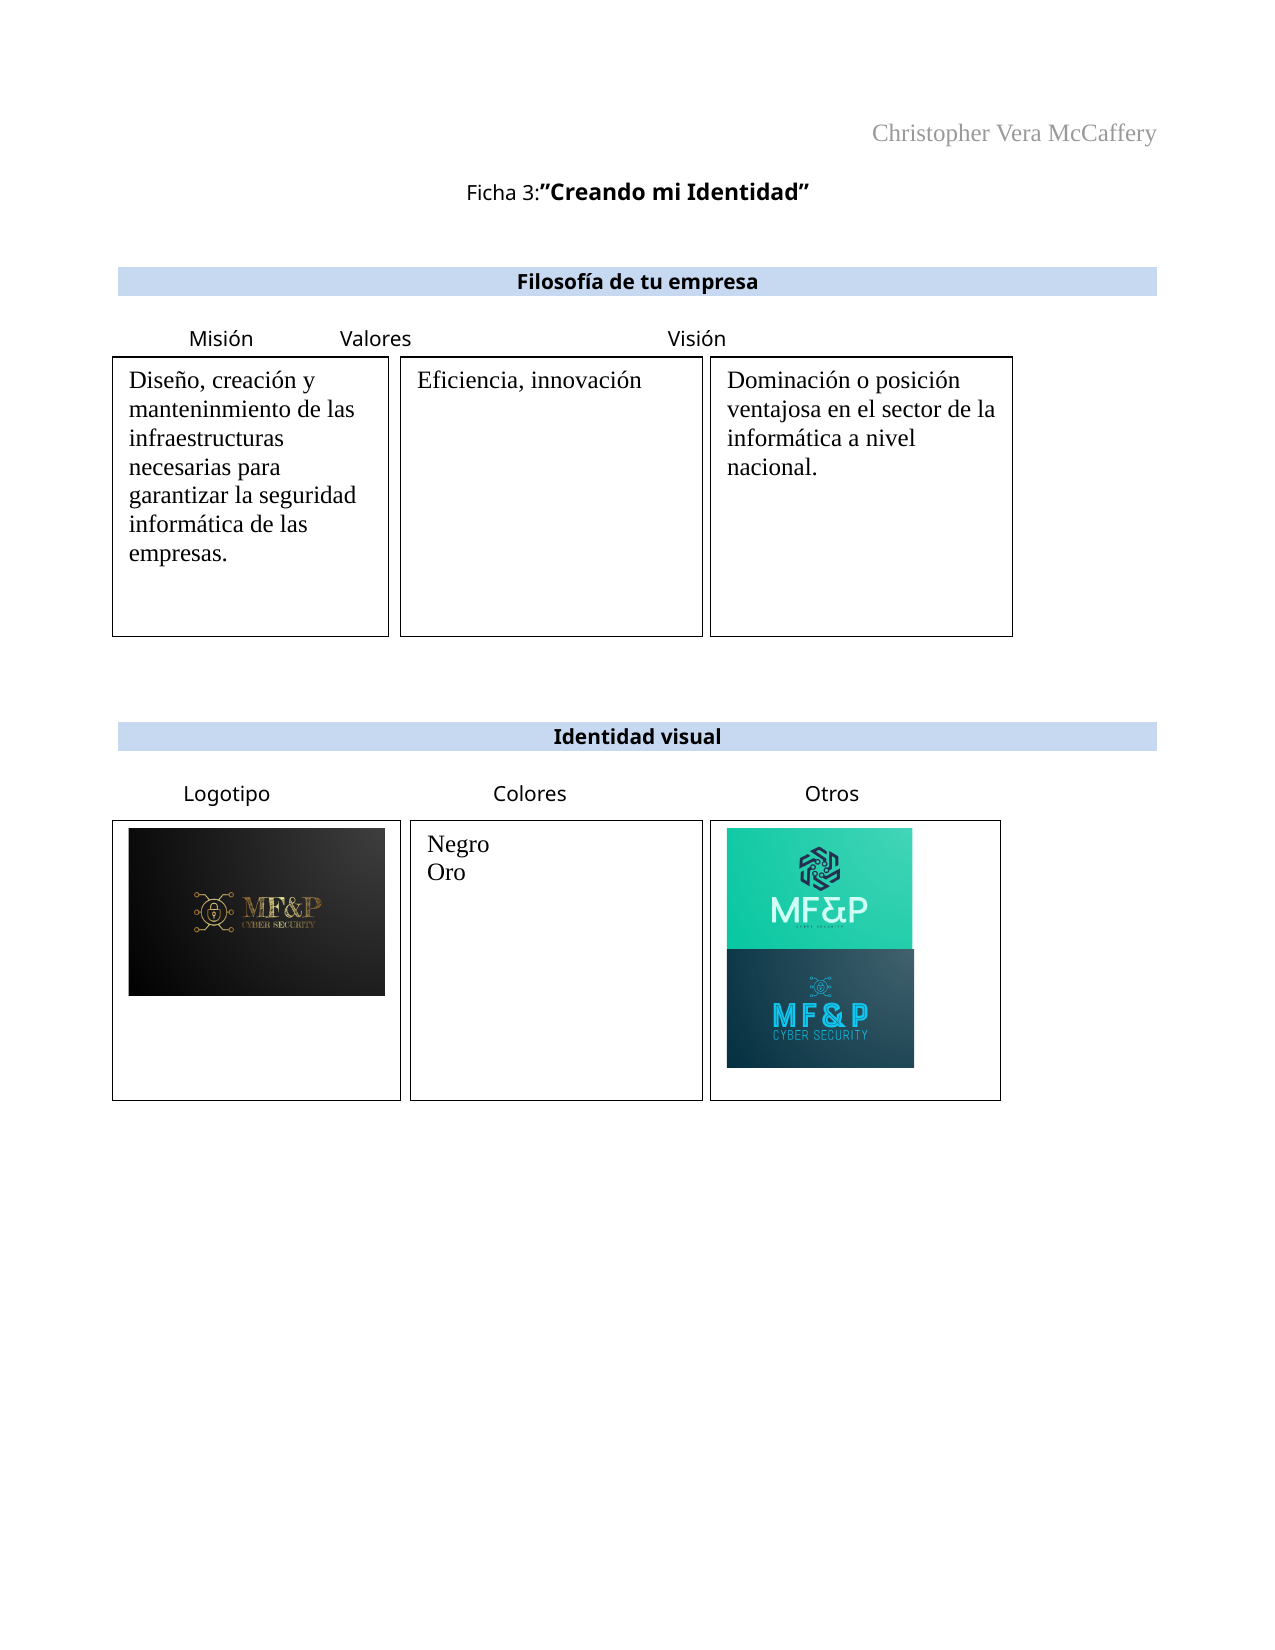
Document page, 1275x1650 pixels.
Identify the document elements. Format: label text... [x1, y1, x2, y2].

picture [128, 828, 385, 996]
text Diseño, creación y manteninmiento de las infraestructuras necesarias para garantizar la seguridad informática de las empresas. [128, 366, 373, 567]
text Negro [427, 829, 686, 857]
picture [726, 828, 915, 1068]
text Eficiencia, innovación [417, 366, 686, 394]
text Dominación o posición ventajosa en el sector de la informática a nivel nacional. [727, 366, 996, 481]
text Identidad visual [118, 722, 1157, 751]
text Filosofía de tu empresa [118, 267, 1157, 296]
text Misión Valores Visión [118, 324, 1157, 353]
text Oro [427, 857, 686, 886]
text Ficha 3:”Creando mi Identidad” [118, 176, 1157, 208]
text Logotipo Colores Otros [118, 779, 1157, 808]
